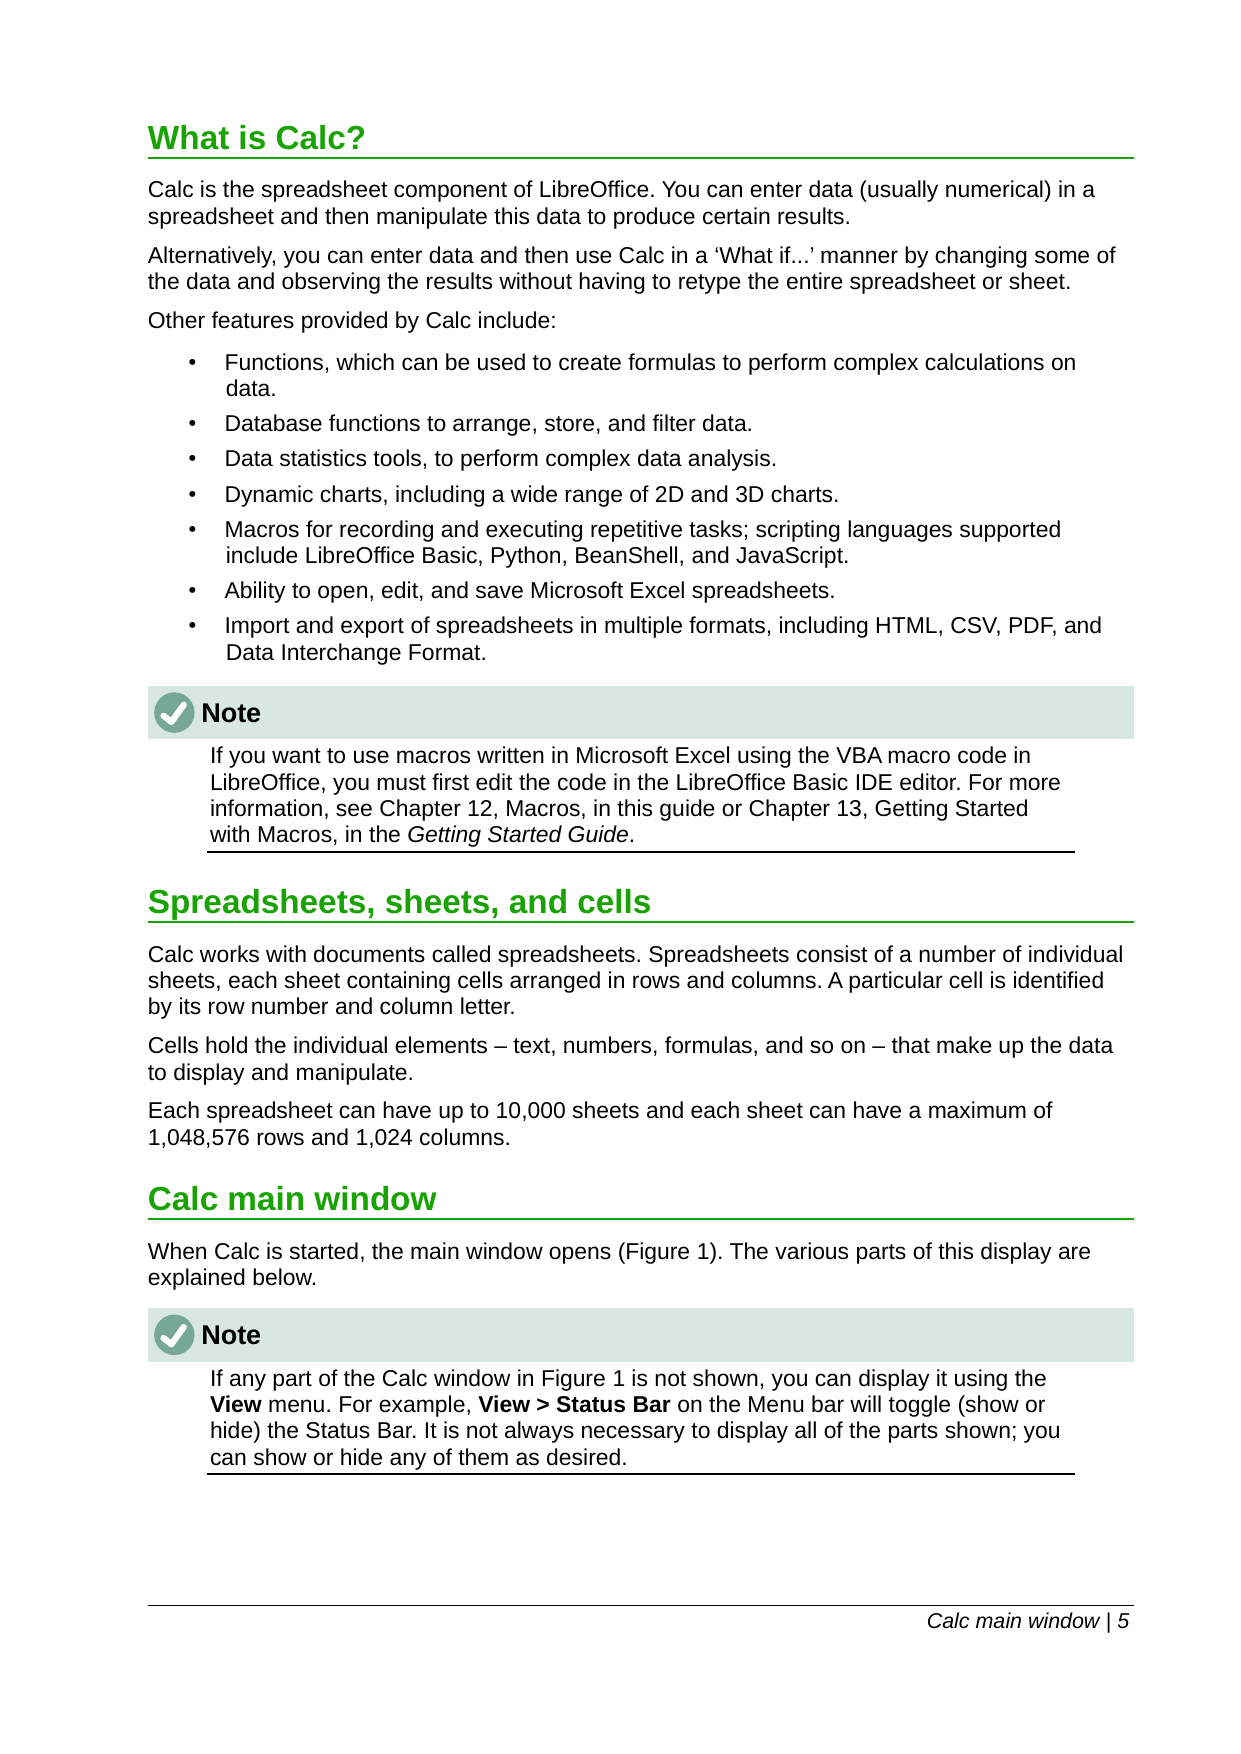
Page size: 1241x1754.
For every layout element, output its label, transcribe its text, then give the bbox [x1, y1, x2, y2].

list Macros for recording and executing repetitive tasks; scripting languages supported include LibreOffice Basic, Python, BeanShell, and JavaScript. [185, 513, 1134, 568]
list Import and export of spreadsheets in multiple formats, including HTML, CSV, PDF, and Data Interchange Format. [185, 609, 1134, 668]
text If any part of the Calc window in Figure 1 is not shown, you can display it using the View menu. For example, View > Status Bar on the Menu bar will toggle (show or hide) the Status Bar. It is not always necessary to display all of the parts shown; you can show or hide any of them as desired. [207, 1362, 1075, 1473]
list Functions, which can be used to create formulas to perform complex calculations on data. [185, 346, 1134, 401]
text Alternatively, you can enter data and then use Calc in a ‘What if...’ manner by changing some of the data and observing the results without having to retype the entire spreadsheet or sheet. [148, 242, 1134, 294]
text Calc is the spreadsheet component of LibreOffice. You can enter data (usually numerical) in a spreadsheet and then manipulate this data to produce certain results. [148, 176, 1134, 229]
subtitle Note [148, 686, 1134, 739]
list Ability to open, edit, and save Microsoft Excel spreadsheets. [185, 574, 1134, 604]
list Database functions to arrange, store, and filter data. [185, 407, 1134, 436]
text Each spreadsheet can have up to 10,000 sheets and each sheet can have a maximum of 1,048,576 rows and 1,024 columns. [148, 1097, 1134, 1150]
text If you want to use macros written in Microsoft Excel using the VBA macro code in LibreOffice, you must first edit the code in the LibreOffice Basic IDE editor. For more information, see Chapter 12, Macros, in this guide or Chapter 13, Getting Started with Macros, in the Getting Started Guide. [207, 739, 1075, 851]
list Dynamic charts, including a wide range of 2D and 3D charts. [185, 478, 1134, 507]
subtitle Spreadsheets, sheets, and cells [148, 882, 1134, 921]
subtitle Calc main window [148, 1179, 1134, 1218]
text Calc works with documents called spreadsheets. Spreadsheets consist of a number of individual sheets, each sheet containing cells arranged in rows and columns. A particular cell is identified by its row number and column letter. [148, 941, 1134, 1019]
subtitle What is Calc? [148, 118, 1134, 157]
text When Calc is started, the main window opens (Figure 1). The various parts of this display are explained below. [148, 1238, 1134, 1290]
list Other features provided by Calc include: [148, 307, 1134, 333]
list Data statistics tools, to perform complex data analysis. [185, 442, 1134, 472]
text Cells hold the individual elements – text, numbers, formulas, and so on – that make up the data to display and manipulate. [148, 1032, 1134, 1085]
subtitle Note [148, 1308, 1134, 1362]
